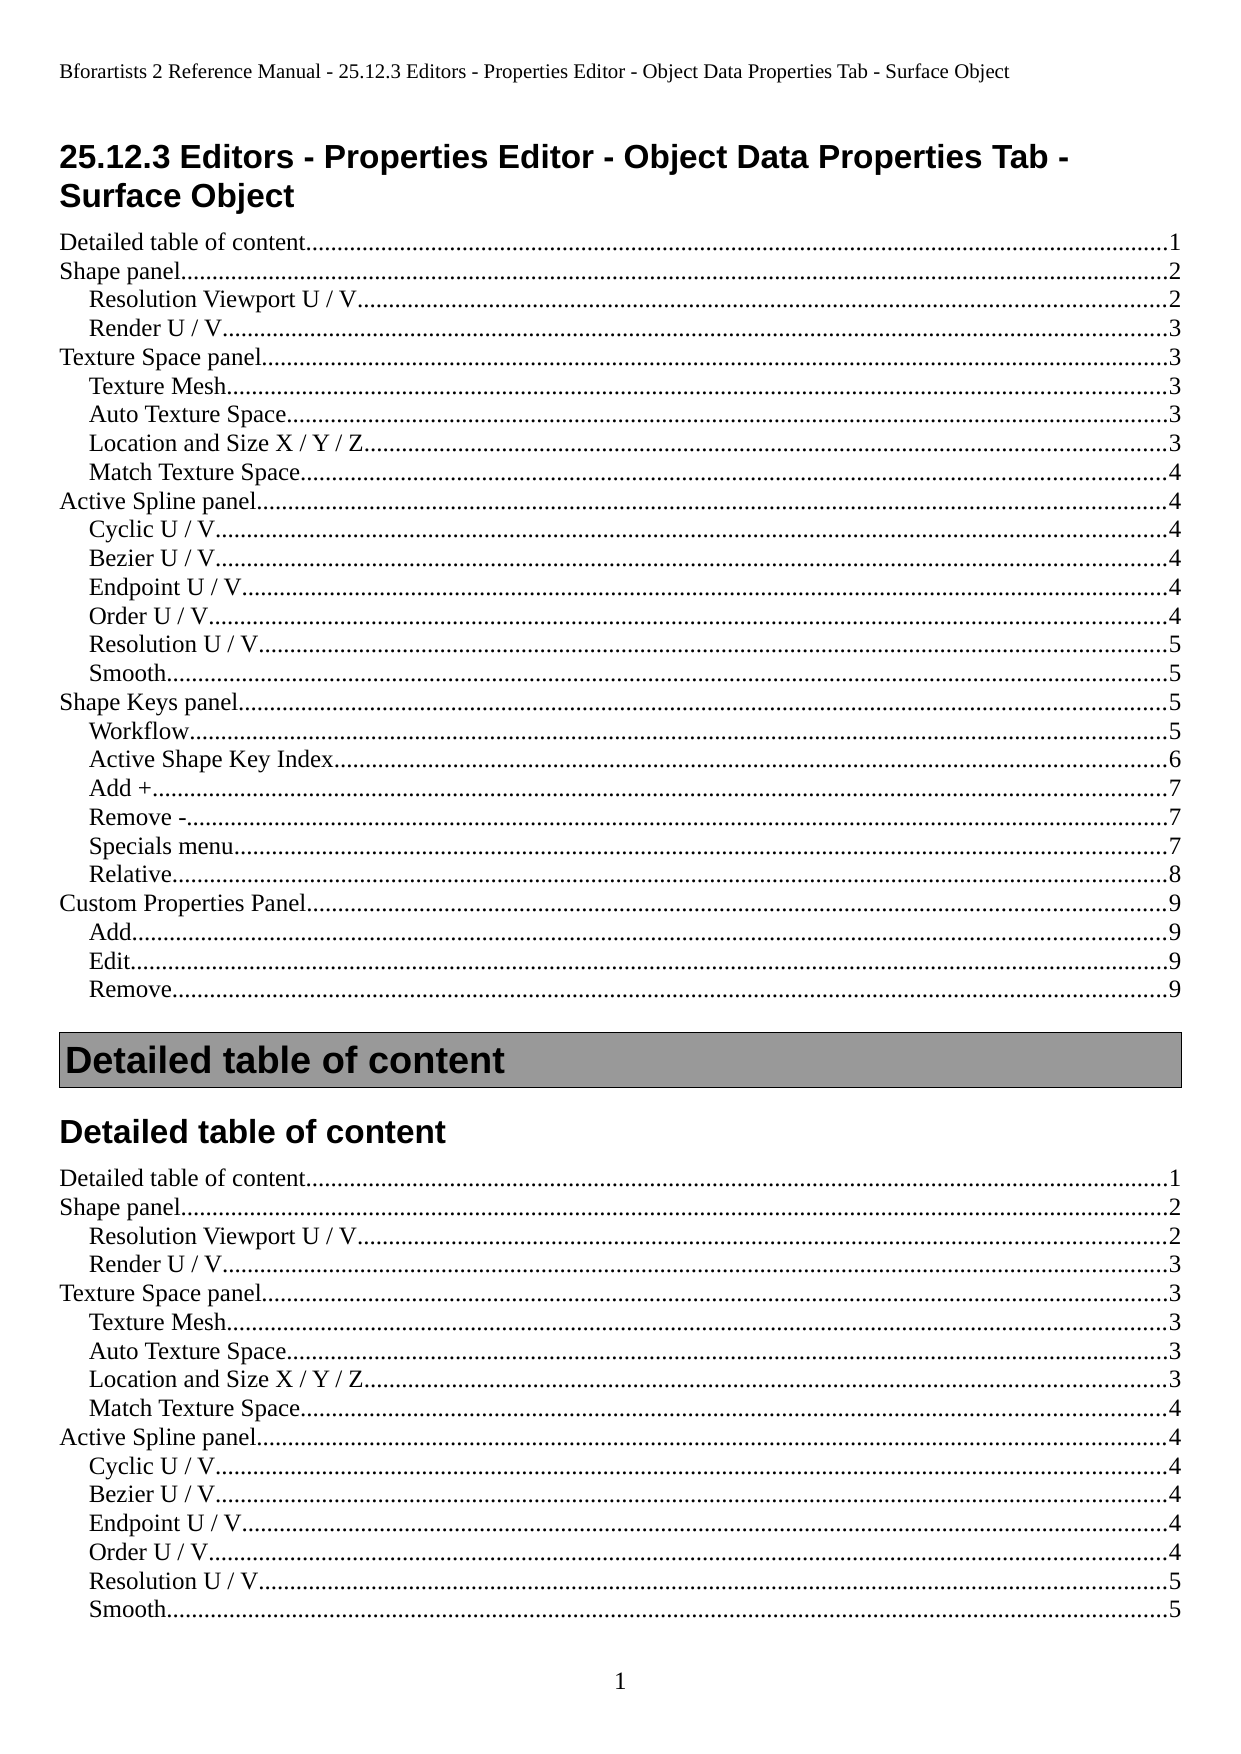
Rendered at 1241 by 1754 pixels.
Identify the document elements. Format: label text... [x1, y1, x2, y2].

text Bezier U / V 4 [88, 1479, 1181, 1508]
text Match Texture Space 4 [88, 457, 1181, 486]
text Resolution Viewport U / V 2 [88, 284, 1181, 313]
text Relative 8 [88, 859, 1181, 888]
text Custom Properties Panel 9 [59, 888, 1181, 917]
text Order U / V 4 [88, 1537, 1181, 1566]
text Auto Texture Space 3 [88, 399, 1181, 428]
text Shape panel 2 [59, 1192, 1181, 1221]
text Active Spline panel 4 [59, 1422, 1181, 1451]
text Texture Space panel 3 [59, 1278, 1181, 1307]
text Add + 7 [88, 773, 1181, 802]
text Edit 9 [88, 946, 1181, 974]
text Detailed table of content 1 [59, 227, 1181, 256]
text Smooth 5 [88, 1594, 1181, 1623]
text Remove 9 [88, 974, 1181, 1003]
text Render U / V 3 [88, 313, 1181, 342]
text Cyclic U / V 4 [88, 514, 1181, 543]
text Texture Mesh 3 [88, 371, 1181, 399]
text Texture Mesh 3 [88, 1307, 1181, 1336]
text Remove - 7 [88, 802, 1181, 831]
subtitle 25.12.3 Editors - Properties Editor - Object Data Properties Tab - Surface Object [59, 138, 1181, 214]
text Resolution U / V 5 [88, 1566, 1181, 1594]
text Auto Texture Space 3 [88, 1336, 1181, 1364]
text Resolution Viewport U / V 2 [88, 1221, 1181, 1249]
text Texture Space panel 3 [59, 342, 1181, 371]
subtitle Detailed table of content [59, 1112, 1181, 1151]
text Match Texture Space 4 [88, 1393, 1181, 1422]
text Detailed table of content 1 [59, 1163, 1181, 1192]
text Bezier U / V 4 [88, 543, 1181, 572]
text Shape panel 2 [59, 256, 1181, 284]
text Cyclic U / V 4 [88, 1451, 1181, 1479]
text Active Shape Key Index 6 [88, 744, 1181, 773]
text Active Spline panel 4 [59, 486, 1181, 514]
text Endpoint U / V 4 [88, 1508, 1181, 1537]
text Render U / V 3 [88, 1249, 1181, 1278]
text Order U / V 4 [88, 601, 1181, 629]
text Endpoint U / V 4 [88, 572, 1181, 601]
text Resolution U / V 5 [88, 629, 1181, 658]
text Location and Size X / Y / Z 3 [88, 428, 1181, 457]
text Smooth 5 [88, 658, 1181, 687]
text Workflow 5 [88, 716, 1181, 744]
text Add 9 [88, 917, 1181, 946]
text Shape Keys panel 5 [59, 687, 1181, 716]
text Specials menu 7 [88, 831, 1181, 859]
table_header Detailed table of content [60, 1033, 1181, 1087]
text Location and Size X / Y / Z 3 [88, 1364, 1181, 1393]
